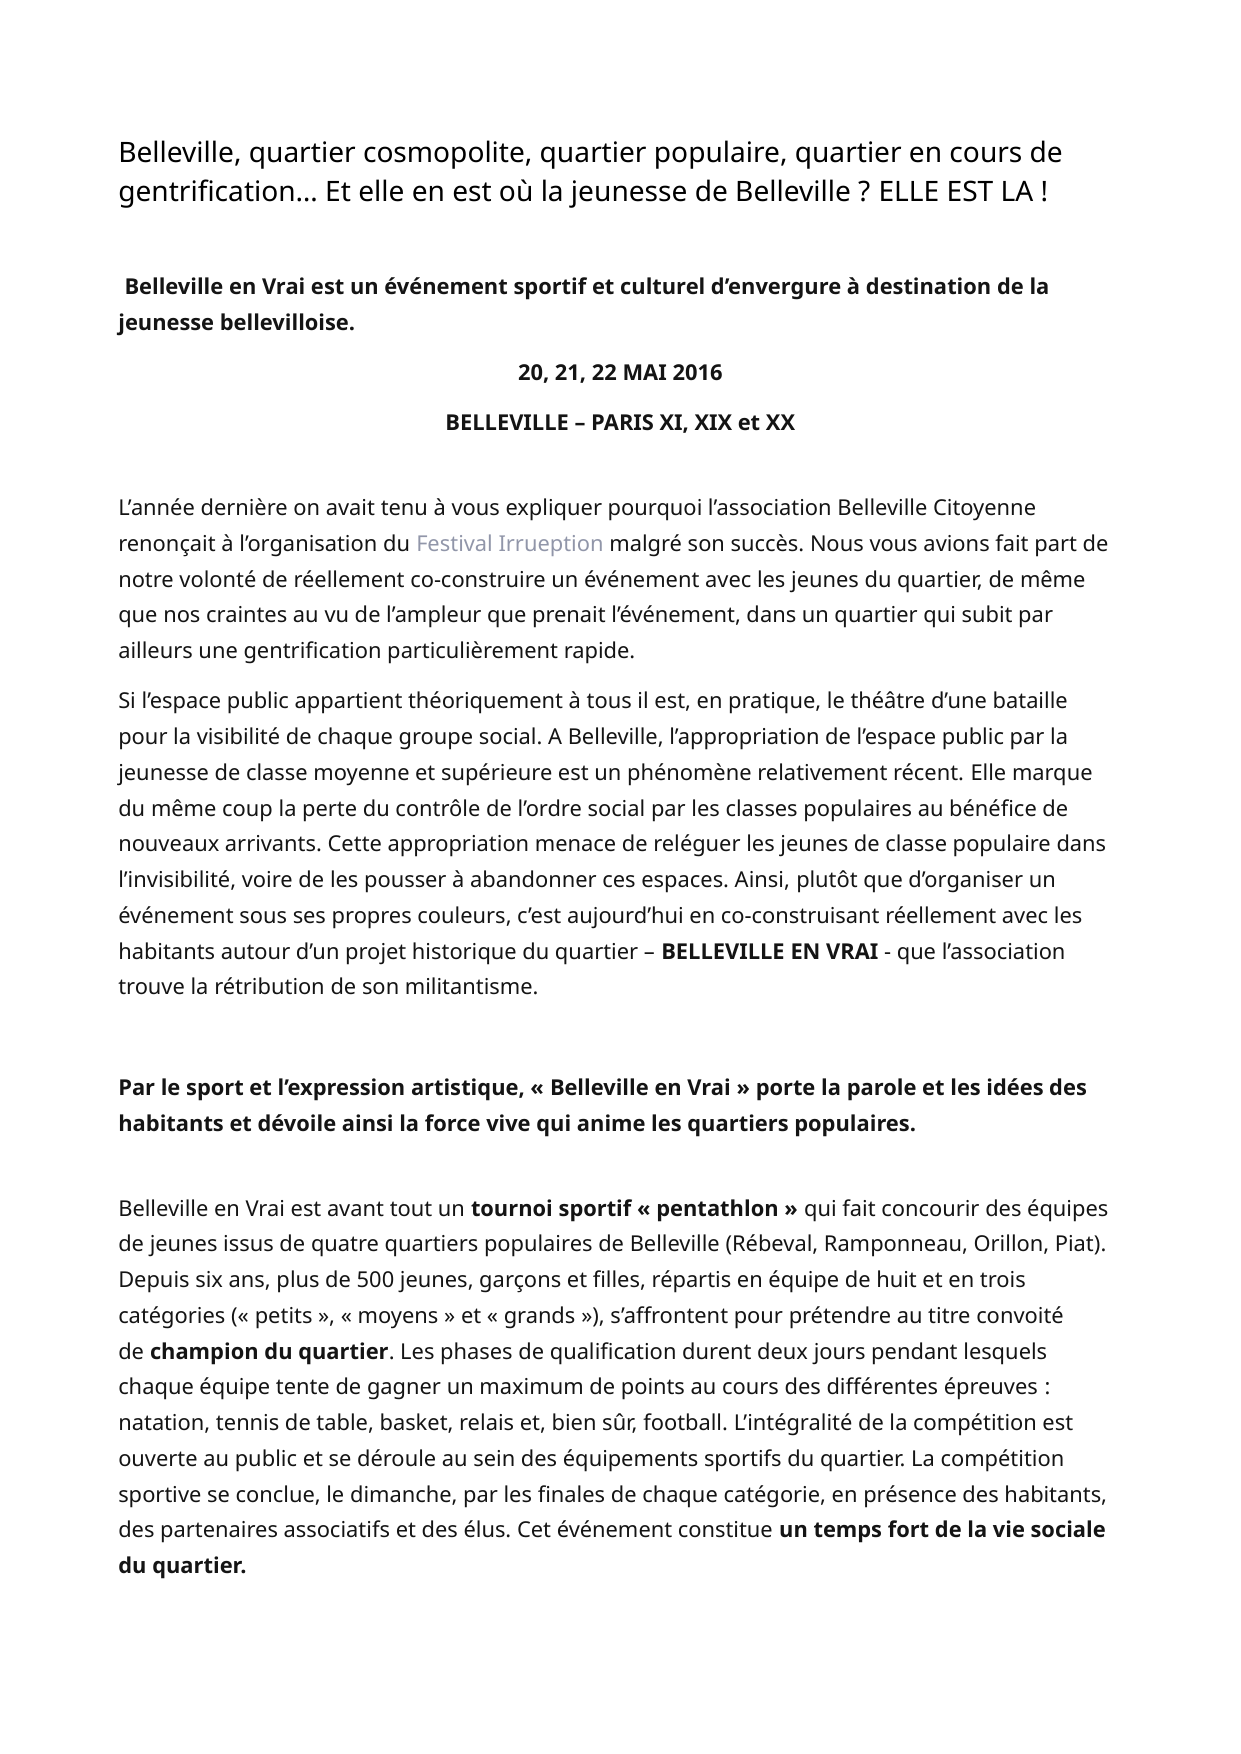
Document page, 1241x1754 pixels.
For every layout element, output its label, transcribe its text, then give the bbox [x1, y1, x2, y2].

text Si l’espace public appartient théoriquement à tous il est, en pratique, le théâtre d’une bataille pour la visibilité de chaque groupe social. A Belleville, l’appropriation de l’espace public par la jeunesse de classe moyenne et supérieure est un phénomène relativement récent. Elle marque du même coup la perte du contrôle de l’ordre social par les classes populaires au bénéfice de nouveaux arrivants. Cette appropriation menace de reléguer les jeunes de classe populaire dans l’invisibilité, voire de les pousser à abandonner ces espaces. Ainsi, plutôt que d’organiser un événement sous ses propres couleurs, c’est aujourd’hui en co-construisant réellement avec les habitants autour d’un projet historique du quartier – BELLEVILLE EN VRAI - que l’association trouve la rétribution de son militantisme. [118, 686, 1122, 1001]
subtitle Belleville, quartier cosmopolite, quartier populaire, quartier en cours de gentrification… Et elle en est où la jeunesse de Belleville ? ELLE EST LA ! [118, 133, 1122, 209]
text 000 [118, 1022, 1122, 1051]
text Par le sport et l’expression artistique, « Belleville en Vrai » porte la parole et les idées des habitants et dévoile ainsi la force vive qui anime les quartiers populaires. [118, 1072, 1122, 1137]
text Belleville en Vrai est un événement sportif et culturel d’envergure à destination de la jeunesse bellevilloise. [118, 271, 1122, 336]
text BELLEVILLE – PARIS XI, XIX et XX [118, 407, 1122, 437]
text Belleville en Vrai est avant tout un tournoi sportif « pentathlon » qui fait concourir des équipes de jeunes issus de quatre quartiers populaires de Belleville (Rébeval, Ramponneau, Orillon, Piat). Depuis six ans, plus de 500 jeunes, garçons et filles, répartis en équipe de huit et en trois catégories (« petits », « moyens » et « grands »), s’affrontent pour prétendre au titre convoité de champion du quartier. Les phases de qualification durent deux jours pendant lesquels chaque équipe tente de gagner un maximum de points au cours des différentes épreuves : natation, tennis de table, basket, relais et, bien sûr, football. L’intégralité de la compétition est ouverte au public et se déroule au sein des équipements sportifs du quartier. La compétition sportive se conclue, le dimanche, par les finales de chaque catégorie, en présence des habitants, des partenaires associatifs et des élus. Cet événement constitue un temps fort de la vie sociale du quartier. [118, 1158, 1122, 1580]
text 20, 21, 22 MAI 2016 [118, 357, 1122, 387]
text L’année dernière on avait tenu à vous expliquer pourquoi l’association Belleville Citoyenne renonçait à l’organisation du Festival Irrueption malgré son succès. Nous vous avions fait part de notre volonté de réellement co-construire un événement avec les jeunes du quartier, de même que nos craintes au vu de l’ampleur que prenait l’événement, dans un quartier qui subit par ailleurs une gentrification particulièrement rapide. [118, 458, 1122, 665]
